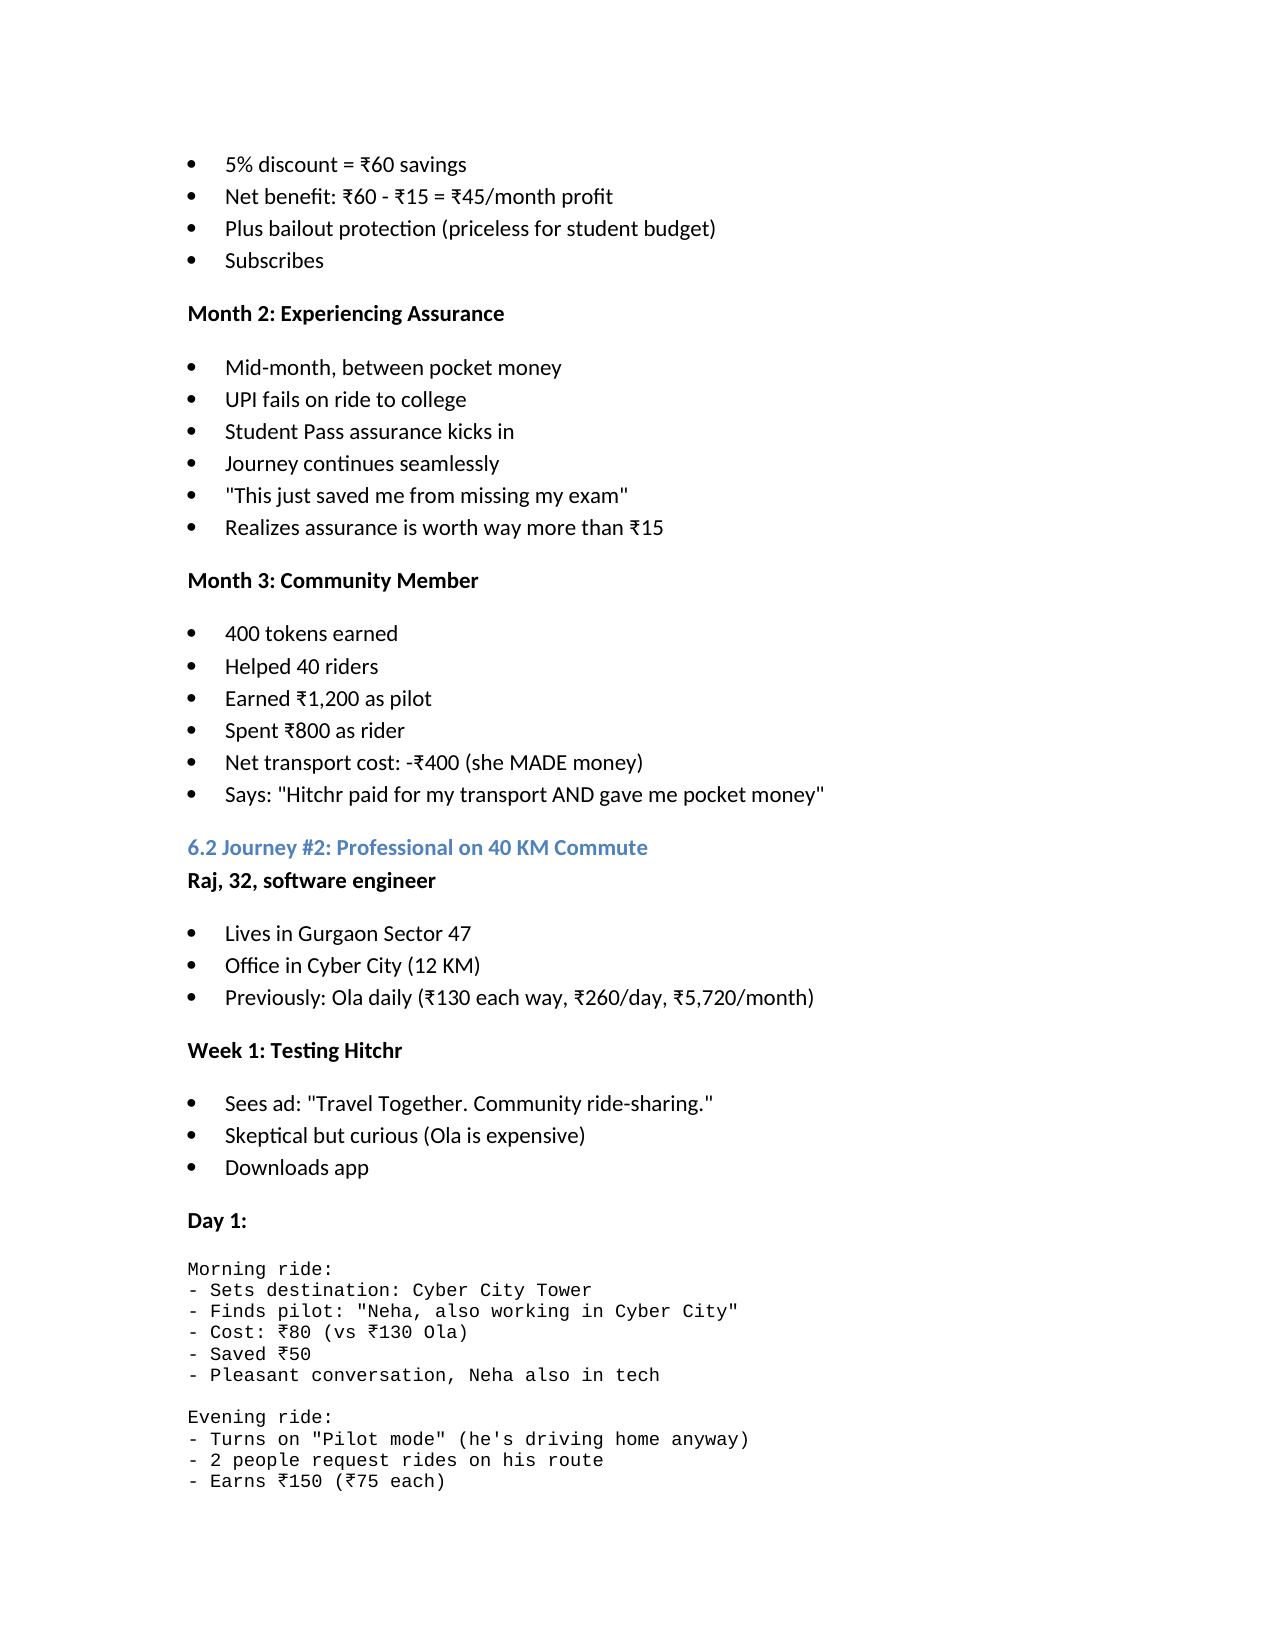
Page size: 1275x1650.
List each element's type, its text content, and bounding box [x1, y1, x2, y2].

text Month 2: Experiencing Assurance [187, 299, 1087, 328]
text Month 3: Community Member [187, 567, 1087, 594]
list Earned ₹1,200 as pilot [187, 684, 1087, 712]
list Spent ₹800 as rider [187, 716, 1087, 744]
text Day 1: [187, 1207, 1087, 1234]
list Mid-month, between pocket money [187, 353, 1087, 381]
list Journey continues seamlessly [187, 449, 1087, 477]
list Net transport cost: -₹400 (she MADE money) [187, 748, 1087, 776]
text Morning ride: - Sets destination: Cyber City Tower - Finds pilot: "Neha, also working in Cyber City" - Cost: ₹80 (vs ₹130 Ola) - Saved ₹50 - Pleasant conversation, Neha also in tech Evening ride: - Turns on "Pilot mode" (he's driving home anyway) - 2 people request rides on his route - Earns ₹150 (₹75 each) [187, 1259, 1087, 1493]
text Week 1: Testing Hitchr [187, 1036, 1087, 1064]
list Previously: Ola daily (₹130 each way, ₹260/day, ₹5,720/month) [187, 983, 1087, 1011]
list Realizes assurance is worth way more than ₹15 [187, 513, 1087, 542]
list Says: "Hitchr paid for my transport AND gave me pocket money" [187, 781, 1087, 808]
list Skeptical but curious (Ola is expensive) [187, 1121, 1087, 1149]
list Lives in Gurgaon Sector 47 [187, 919, 1087, 947]
list UPI fails on ride to college [187, 385, 1087, 413]
list 5% discount = ₹60 savings [187, 150, 1087, 178]
text Raj, 32, software engineer [187, 866, 1087, 894]
list "This just saved me from missing my exam" [187, 481, 1087, 509]
list 400 tokens earned [187, 619, 1087, 648]
list Helped 40 riders [187, 652, 1087, 680]
list Downloads app [187, 1153, 1087, 1182]
list Plus bailout protection (priceless for student budget) [187, 214, 1087, 242]
subtitle 6.2 Journey #2: Professional on 40 KM Commute [187, 833, 1087, 862]
list Office in Cyber City (12 KM) [187, 951, 1087, 979]
list Student Pass assurance kicks in [187, 417, 1087, 445]
list Sees ad: "Travel Together. Community ride-sharing." [187, 1089, 1087, 1117]
list Net benefit: ₹60 - ₹15 = ₹45/month profit [187, 182, 1087, 210]
list Subscribes [187, 247, 1087, 274]
